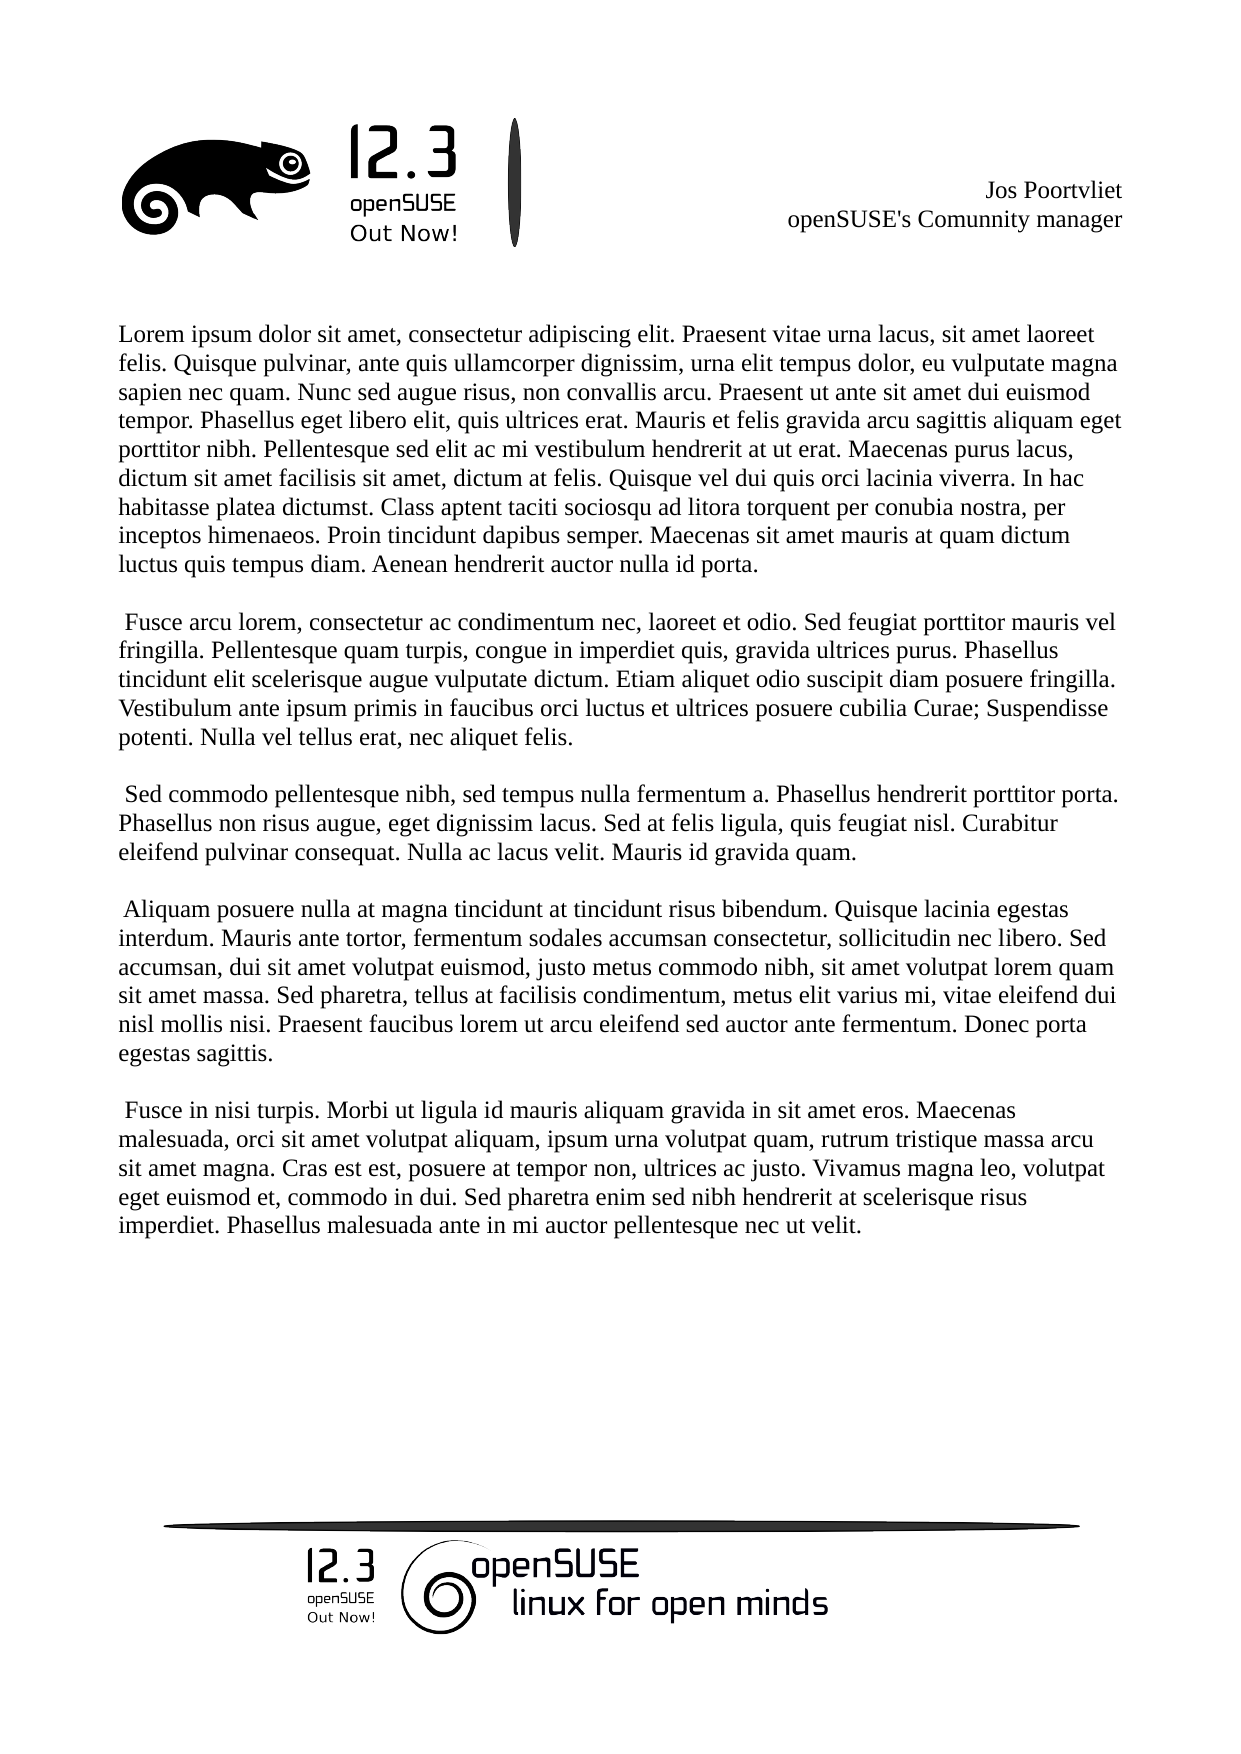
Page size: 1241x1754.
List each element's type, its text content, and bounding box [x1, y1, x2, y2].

text Lorem ipsum dolor sit amet, consectetur adipiscing elit. Praesent vitae urna lacus, sit amet laoreet felis. Quisque pulvinar, ante quis ullamcorper dignissim, urna elit tempus dolor, eu vulputate magna sapien nec quam. Nunc sed augue risus, non convallis arcu. Praesent ut ante sit amet dui euismod tempor. Phasellus eget libero elit, quis ultrices erat. Mauris et felis gravida arcu sagittis aliquam eget porttitor nibh. Pellentesque sed elit ac mi vestibulum hendrerit at ut erat. Maecenas purus lacus, dictum sit amet facilisis sit amet, dictum at felis. Quisque vel dui quis orci lacinia viverra. In hac habitasse platea dictumst. Class aptent taciti sociosqu ad litora torquent per conubia nostra, per inceptos himenaeos. Proin tincidunt dapibus semper. Maecenas sit amet mauris at quam dictum luctus quis tempus diam. Aenean hendrerit auctor nulla id porta. [118, 319, 1122, 578]
picture [122, 118, 522, 247]
text Aliquam posuere nulla at magna tincidunt at tincidunt risus bibendum. Quisque lacinia egestas interdum. Mauris ante tortor, fermentum sodales accumsan consectetur, sollicitudin nec libero. Sed accumsan, dui sit amet volutpat euismod, justo metus commodo nibh, sit amet volutpat lorem quam sit amet massa. Sed pharetra, tellus at facilisis condimentum, metus elit varius mi, vitae eleifend dui nisl mollis nisi. Praesent faucibus lorem ut arcu eleifend sed auctor ante fermentum. Donec porta egestas sagittis. [118, 894, 1122, 1067]
text Jos Poortvliet [522, 176, 1122, 204]
picture [119, 1493, 1124, 1637]
text openSUSE's Comunnity manager [522, 204, 1122, 233]
text Sed commodo pellentesque nibh, sed tempus nulla fermentum a. Phasellus hendrerit porttitor porta. Phasellus non risus augue, eget dignissim lacus. Sed at felis ligula, quis feugiat nisl. Curabitur eleifend pulvinar consequat. Nulla ac lacus velit. Mauris id gravida quam. [118, 779, 1122, 866]
text Fusce in nisi turpis. Morbi ut ligula id mauris aliquam gravida in sit amet eros. Maecenas malesuada, orci sit amet volutpat aliquam, ipsum urna volutpat quam, rutrum tristique massa arcu sit amet magna. Cras est est, posuere at tempor non, ultrices ac justo. Vivamus magna leo, volutpat eget euismod et, commodo in dui. Sed pharetra enim sed nibh hendrerit at scelerisque risus imperdiet. Phasellus malesuada ante in mi auctor pellentesque nec ut velit. [118, 1096, 1122, 1239]
text Fusce arcu lorem, consectetur ac condimentum nec, laoreet et odio. Sed feugiat porttitor mauris vel fringilla. Pellentesque quam turpis, congue in imperdiet quis, gravida ultrices purus. Phasellus tincidunt elit scelerisque augue vulputate dictum. Etiam aliquet odio suscipit diam posuere fringilla. Vestibulum ante ipsum primis in faucibus orci luctus et ultrices posuere cubilia Curae; Suspendisse potenti. Nulla vel tellus erat, nec aliquet felis. [118, 607, 1122, 751]
